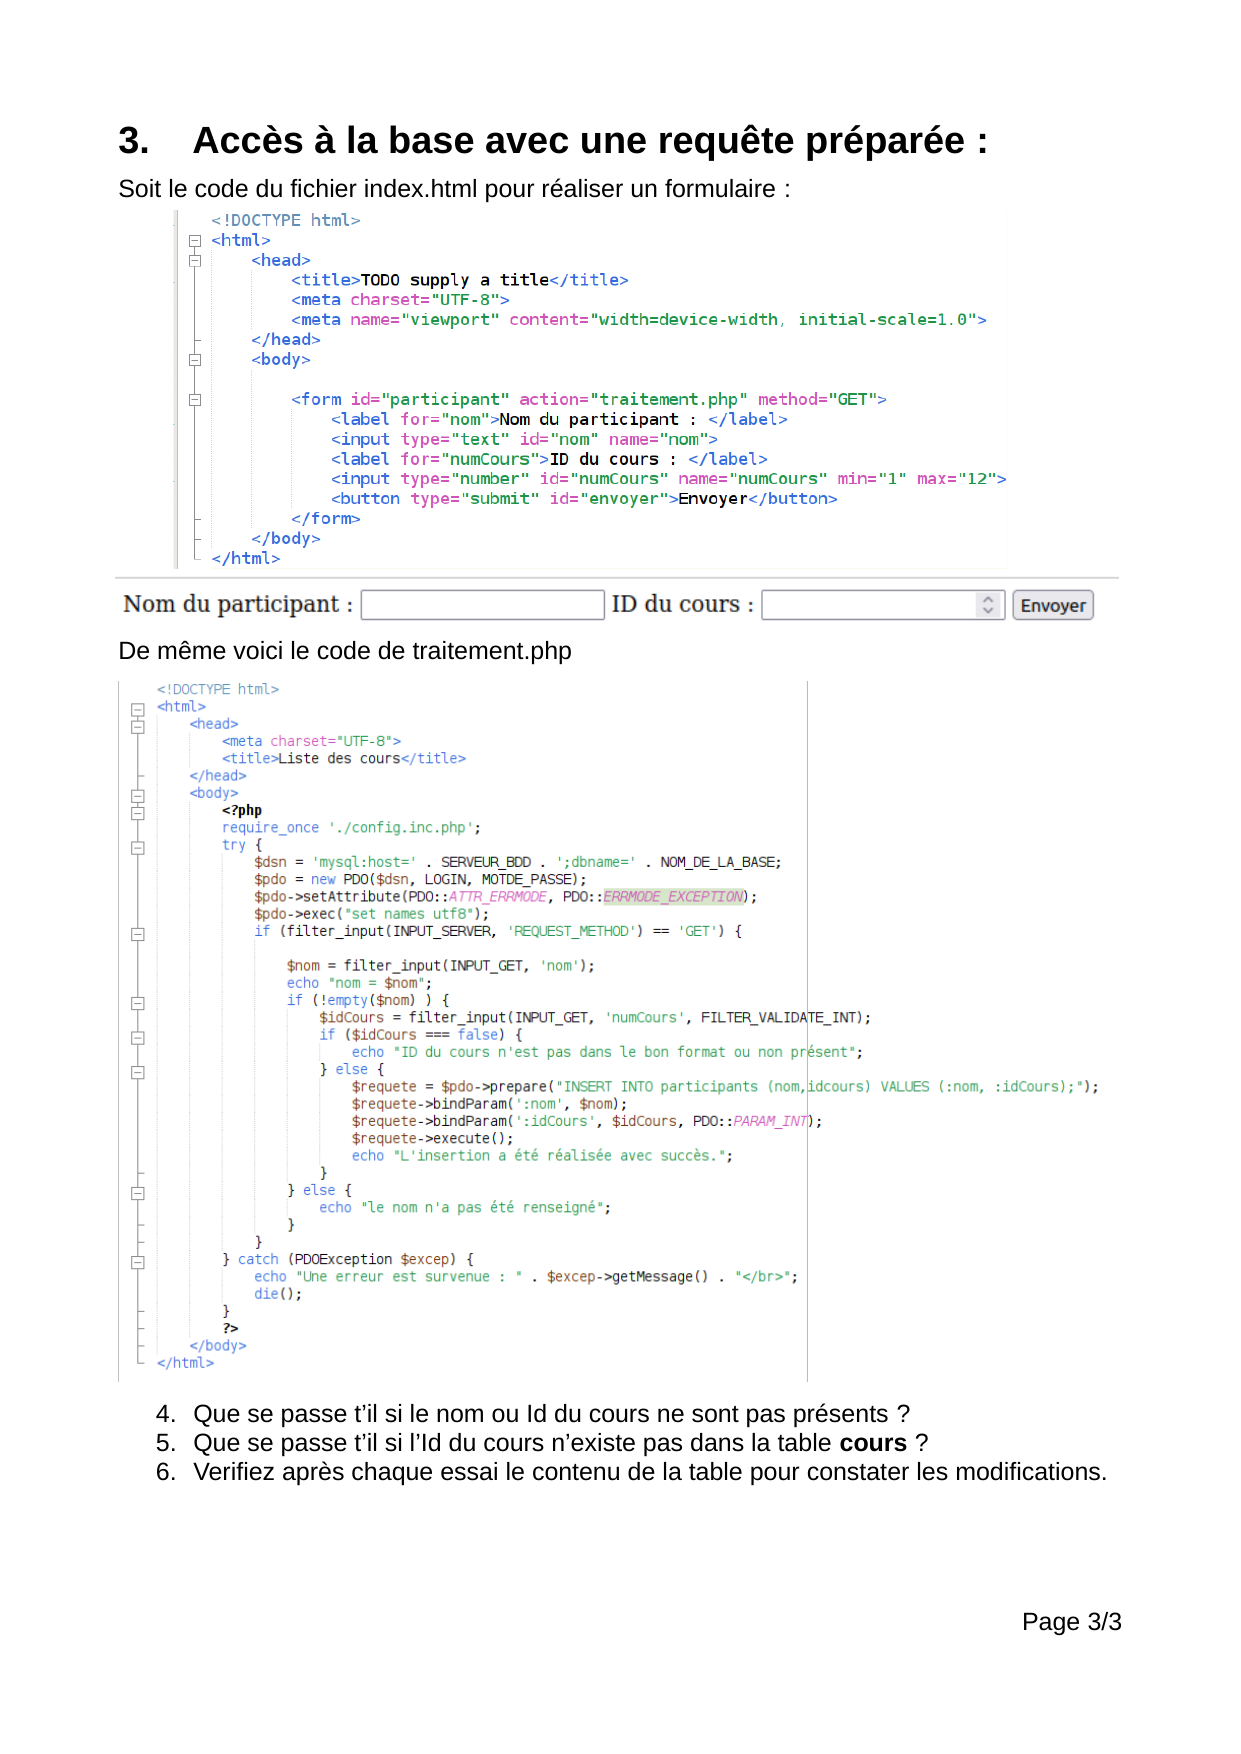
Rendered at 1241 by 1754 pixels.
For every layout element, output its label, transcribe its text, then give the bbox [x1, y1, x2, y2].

list Que se passe t’il si l’Id du cours n’existe pas dans la table cours ? [156, 1428, 1122, 1457]
picture [173, 210, 1007, 569]
picture [118, 681, 1123, 1382]
text De même voici le code de traitement.php [118, 218, 1122, 665]
list Verifiez après chaque essai le contenu de la table pour constater les modifications. [156, 1457, 1122, 1485]
subtitle Accès à la base avec une requête préparée : [118, 118, 1122, 162]
picture [115, 576, 1119, 637]
list Que se passe t’il si le nom ou Id du cours ne sont pas présents ? [156, 1382, 1122, 1428]
text Soit le code du fichier index.html pour réaliser un formulaire : [118, 173, 1122, 202]
